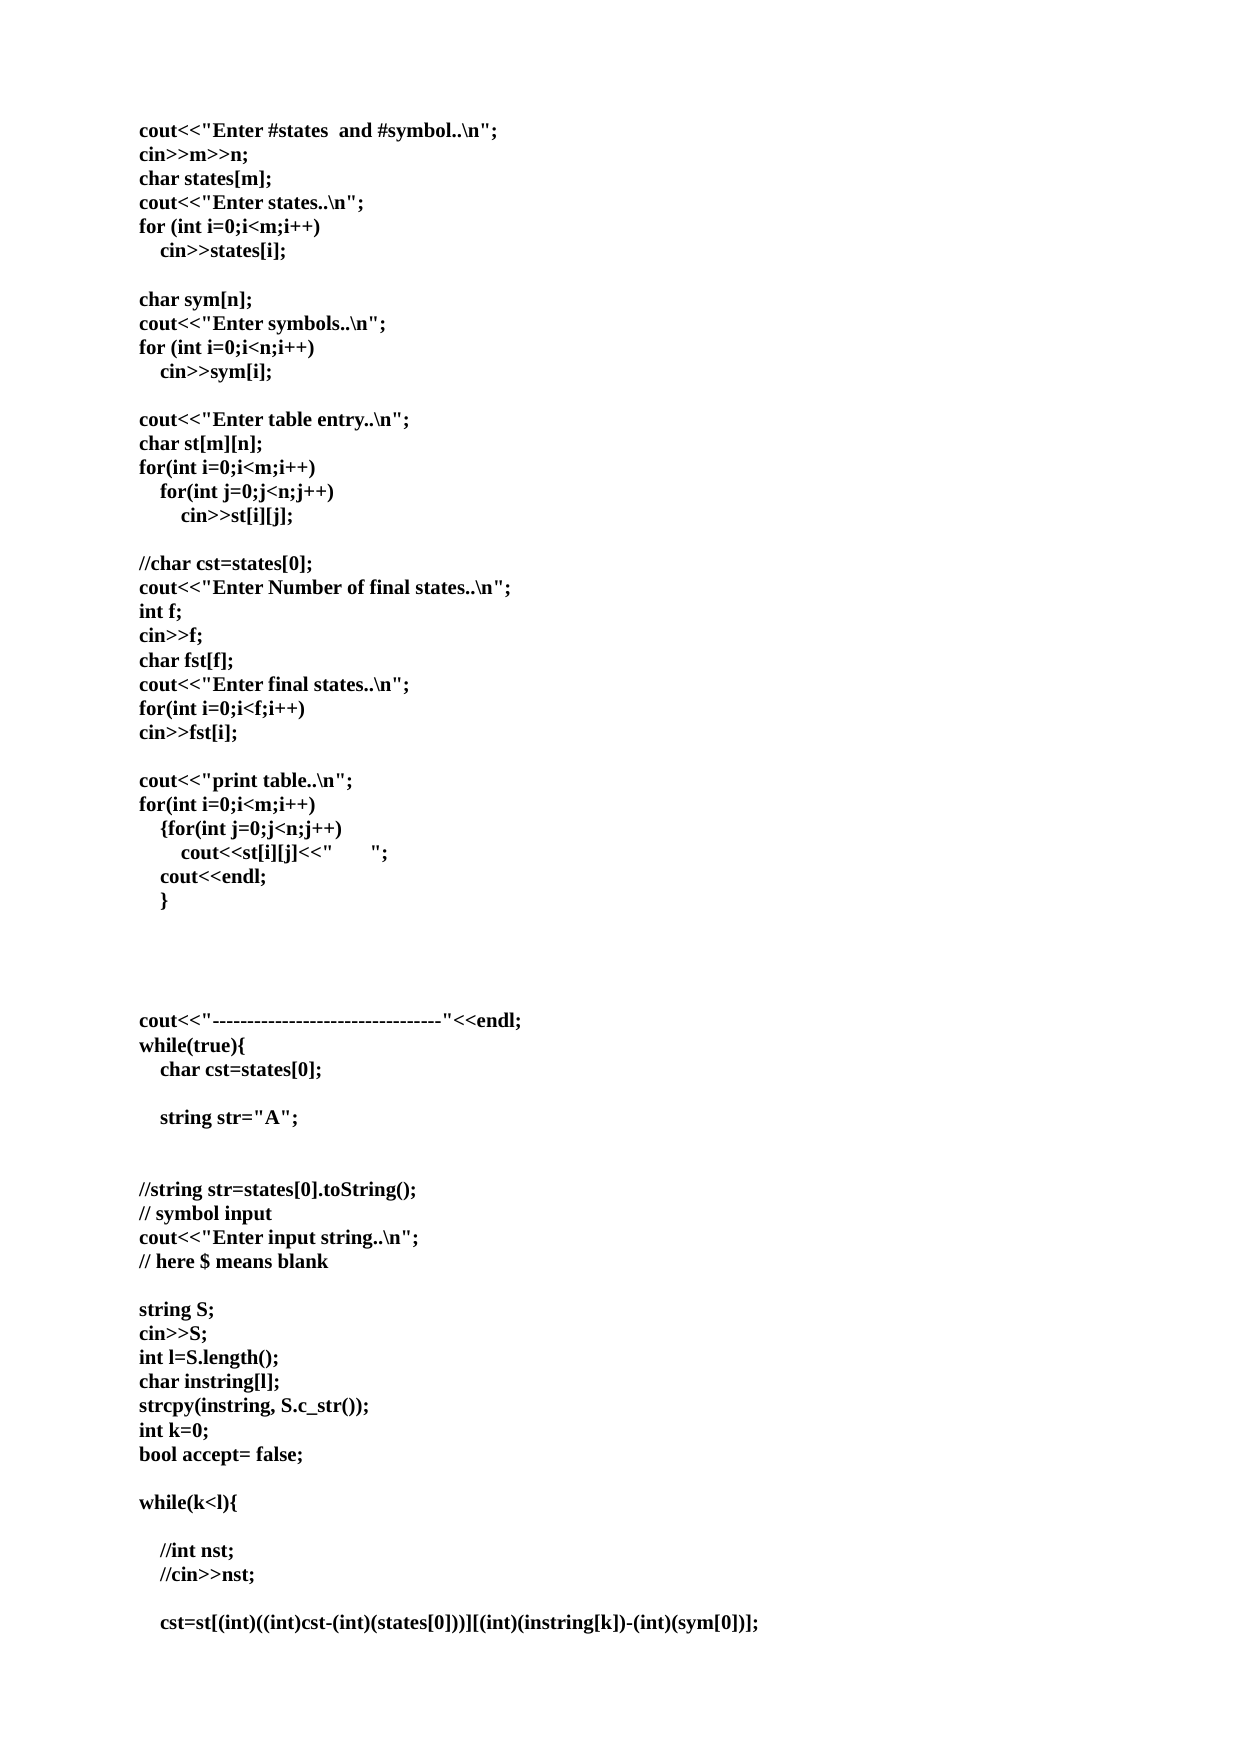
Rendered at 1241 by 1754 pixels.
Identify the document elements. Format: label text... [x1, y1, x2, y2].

text cin>>m>>n; [118, 142, 1122, 166]
text // here $ means blank [118, 1249, 1122, 1273]
text int f; [118, 599, 1122, 623]
text cst=st[(int)((int)cst-(int)(states[0]))][(int)(instring[k])-(int)(sym[0])]; [118, 1610, 1122, 1634]
text int k=0; [118, 1417, 1122, 1442]
text strcpy(instring, S.c_str()); [118, 1393, 1122, 1417]
text for(int i=0;i<m;i++) [118, 792, 1122, 816]
text cout<<"print table..\n"; [118, 768, 1122, 792]
text char fst[f]; [118, 647, 1122, 672]
text //int nst; [118, 1538, 1122, 1562]
text cin>>f; [118, 623, 1122, 647]
text char instring[l]; [118, 1369, 1122, 1393]
text char sym[n]; [118, 287, 1122, 311]
text string str="A"; [118, 1105, 1122, 1129]
text for (int i=0;i<n;i++) [118, 335, 1122, 359]
text while(k<l){ [118, 1490, 1122, 1514]
text cin>>sym[i]; [118, 359, 1122, 383]
text //char cst=states[0]; [118, 551, 1122, 575]
text cin>>states[i]; [118, 238, 1122, 262]
text cout<<"Enter symbols..\n"; [118, 311, 1122, 335]
text for(int i=0;i<f;i++) [118, 696, 1122, 720]
text //string str=states[0].toString(); [118, 1177, 1122, 1201]
text cout<<"Enter #states and #symbol..\n"; [118, 118, 1122, 142]
text cout<<"Enter table entry..\n"; [118, 407, 1122, 431]
text char states[m]; [118, 166, 1122, 190]
text for (int i=0;i<m;i++) [118, 214, 1122, 238]
text while(true){ [118, 1032, 1122, 1057]
text for(int j=0;j<n;j++) [118, 479, 1122, 503]
text cout<<st[i][j]<<" "; [118, 840, 1122, 864]
text cout<<"Enter final states..\n"; [118, 672, 1122, 696]
text for(int i=0;i<m;i++) [118, 455, 1122, 479]
text char st[m][n]; [118, 431, 1122, 455]
text cin>>st[i][j]; [118, 503, 1122, 527]
text bool accept= false; [118, 1442, 1122, 1466]
text cout<<"Enter states..\n"; [118, 190, 1122, 214]
text cout<<endl; [118, 864, 1122, 888]
text {for(int j=0;j<n;j++) [118, 816, 1122, 840]
text cout<<"---------------------------------"<<endl; [118, 1008, 1122, 1032]
text string S; [118, 1297, 1122, 1321]
text cout<<"Enter input string..\n"; [118, 1225, 1122, 1249]
text cin>>fst[i]; [118, 720, 1122, 744]
text cin>>S; [118, 1321, 1122, 1345]
text // symbol input [118, 1201, 1122, 1225]
text char cst=states[0]; [118, 1057, 1122, 1081]
text } [118, 888, 1122, 912]
text cout<<"Enter Number of final states..\n"; [118, 575, 1122, 599]
text int l=S.length(); [118, 1345, 1122, 1369]
text //cin>>nst; [118, 1562, 1122, 1586]
